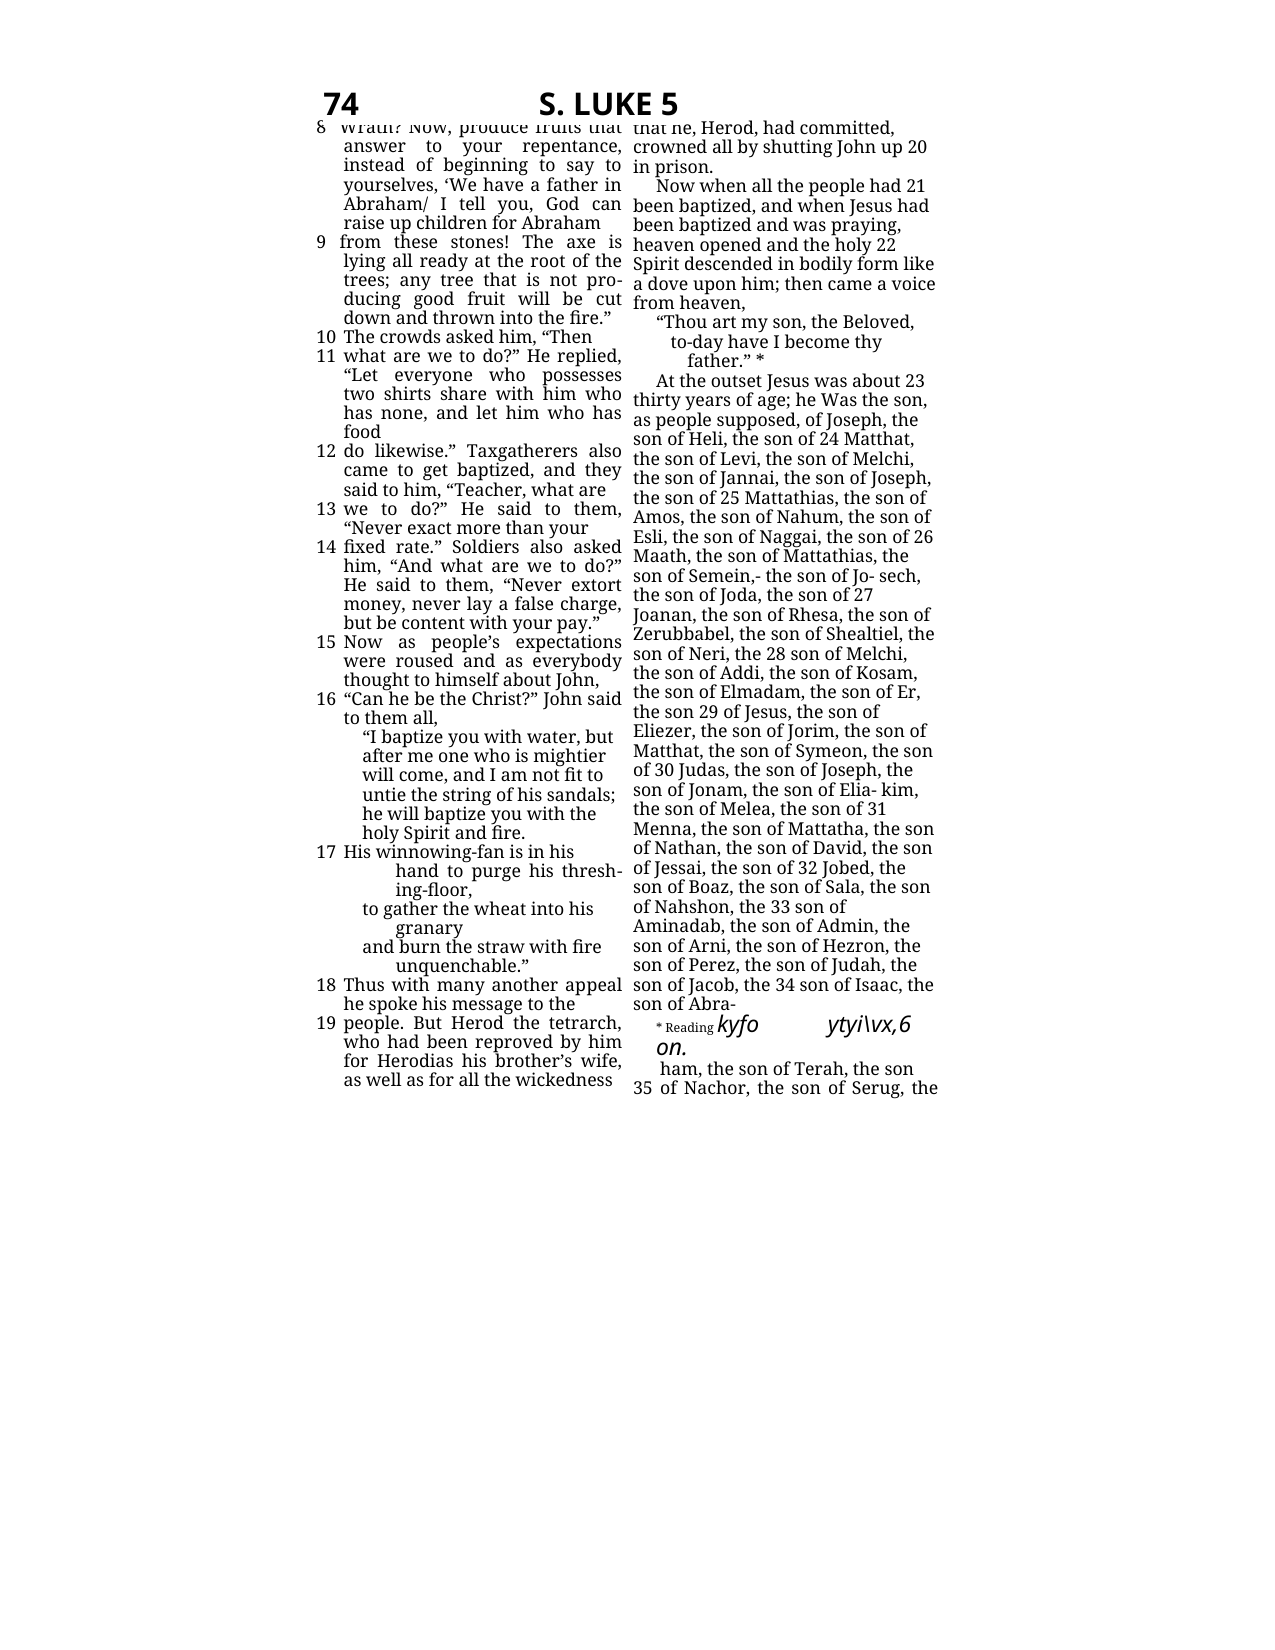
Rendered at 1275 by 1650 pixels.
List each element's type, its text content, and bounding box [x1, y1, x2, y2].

text At the outset Jesus was about 23 thirty years of age; he Was the son, as people supposed, of Jo­seph, the son of Heli, the son of 24 Matthat, the son of Levi, the son of Melchi, the son of Jannai, the son of Joseph, the son of 25 Mattathias, the son of Amos, the son of Nahum, the son of Esli, the son of Naggai, the son of 26 Maath, the son of Mattathias, the son of Semein,- the son of Jo- sech, the son of Joda, the son of 27 Joanan, the son of Rhesa, the son of Zerubbabel, the son of Shealtiel, the son of Neri, the 28 son of Melchi, the son of Addi, the son of Kosam, the son of Elmadam, the son of Er, the son 29 of Jesus, the son of Eliezer, the son of Jorim, the son of Matthat, the son of Symeon, the son of 30 Judas, the son of Joseph, the son of Jonam, the son of Elia- kim, the son of Melea, the son of 31 Menna, the son of Mattatha, the son of Nathan, the son of Da­vid, the son of Jessai, the son of 32 Jobed, the son of Boaz, the son of Sala, the son of Nahshon, the 33 son of Aminadab, the son of Ad­min, the son of Arni, the son of Hezron, the son of Perez, the son of Judah, the son of Jacob, the 34 son of Isaac, the son of Abra- [633, 372, 939, 1014]
list The crowds asked him, “Then [316, 328, 622, 347]
text “Thou art my son, the Be­loved, [656, 313, 939, 333]
text to-day have I become thy father.” * [670, 333, 939, 372]
list from these stones! The axe is lying all ready at the root of the trees; any tree that is not pro­ducing good fruit will be cut down and thrown into the fire.” [316, 233, 622, 328]
text Now when all the people had 21 been baptized, and when Jesus had been baptized and was pray­ing, heaven opened and the holy 22 Spirit descended in bodily form like a dove upon him; then came a voice from heaven, [633, 177, 939, 313]
list His winnowing-fan is in his [316, 843, 622, 862]
list fixed rate.” Soldiers also asked him, “And what are we to do?” He said to them, “Never extort money, never lay a false charge, but be content with your pay.” [316, 538, 622, 633]
list what are we to do?” He replied, “Let everyone who possesses two shirts share with him who has none, and let him who has food [316, 347, 622, 443]
list people. But Herod the tetrarch, who had been reproved by him for Herodias his brother’s wife, as well as for all the wickedness [316, 1014, 622, 1091]
text that he, Herod, had committed, crowned all by shutting John up 20 in prison. [633, 118, 939, 177]
text * Reading kyfo ytyi\vx,6 on. [656, 1014, 939, 1060]
text to gather the wheat into his granary [362, 900, 622, 938]
text ham, the son of Terah, the son [633, 1060, 939, 1079]
list do likewise.” Taxgatherers also came to get baptized, and they said to him, “Teacher, what are [316, 443, 622, 500]
text “I baptize you with water, but after me one who is mightier will come, and I am not fit to untie the string of his sandals; he will baptize you with the holy Spirit and fire. [362, 728, 622, 843]
text and burn the straw with fire unquenchable.” [362, 938, 622, 976]
list Now as people’s expectations were roused and as everybody thought to himself about John, [316, 633, 622, 690]
list of Nachor, the son of Serug, the son of lieu, the son of Peleg, the son of Eber, the son of Sala, [633, 1079, 939, 1098]
list we to do?” He said to them, “Never exact more than your [316, 500, 622, 538]
list “Can he be the Christ?” John said to them all, [316, 690, 622, 728]
list Thus with many another ap­peal he spoke his message to the [316, 976, 622, 1014]
list Wrath? Now, produce fruits that answer to your repentance, instead of beginning to say to yourselves, ‘We have a father in Abraham/ I tell you, God can raise up children for Abraham [316, 118, 622, 233]
text hand to purge his thresh­ing-floor, [395, 862, 622, 900]
